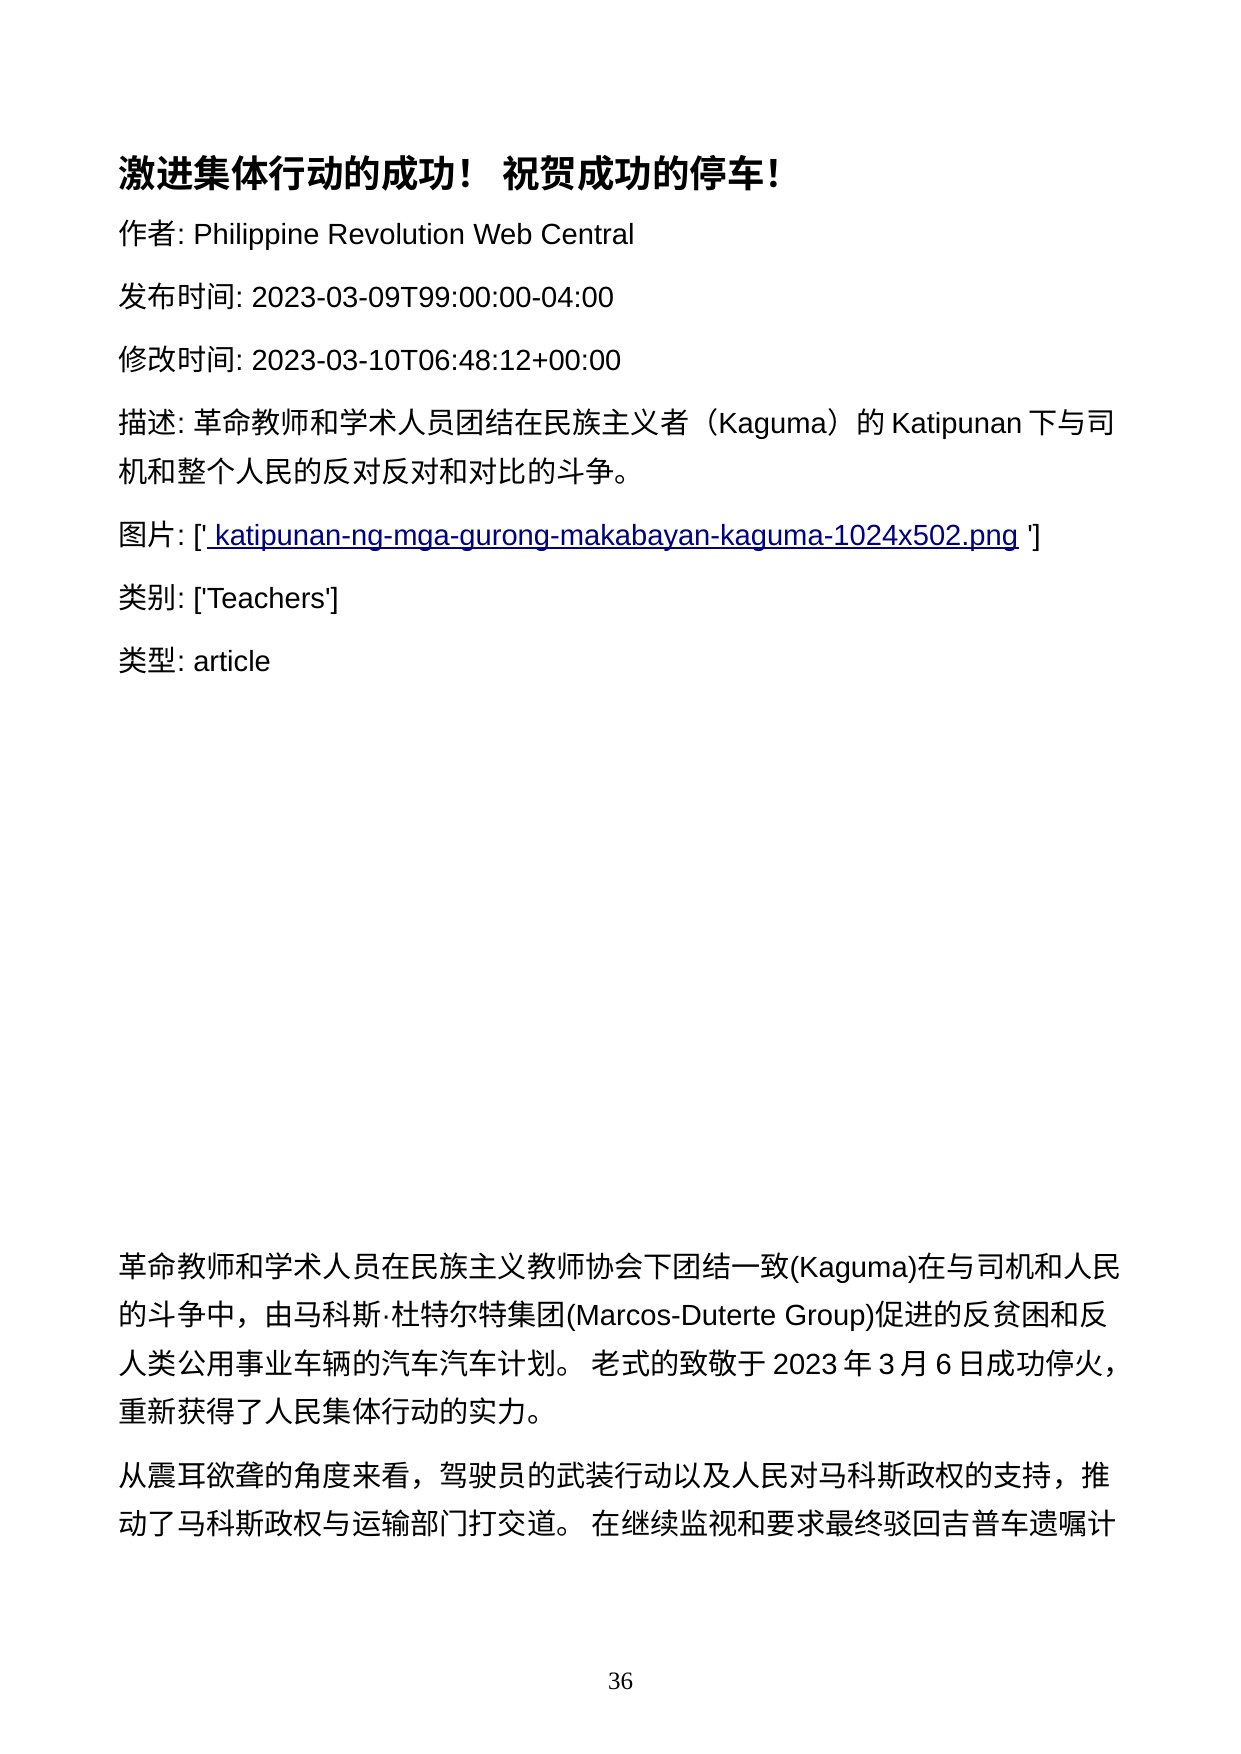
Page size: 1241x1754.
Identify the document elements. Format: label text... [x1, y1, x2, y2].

text 作者: Philippine Revolution Web Central [118, 210, 1122, 253]
text 从震耳欲聋的角度来看，驾驶员的武装行动以及人民对马科斯政权的支持，推动了马科斯政权与运输部门打交道。 在继续监视和要求最终驳回吉普车遗嘱计 [118, 1452, 1122, 1543]
text 革命教师和学术人员在民族主义教师协会下团结一致(Kaguma)在与司机和人民的斗争中，由马科斯·杜特尔特集团(Marcos-Duterte Group)促进的反贫困和反人类公用事业车辆的汽车汽车计划。 老式的致敬于2023年3月6日成功停火，重新获得了人民集体行动的实力。 [118, 701, 1122, 1431]
text 图片: [' katipunan-ng-mga-gurong-makabayan-kaguma-1024x502.png '] [118, 511, 1122, 554]
text 类型: article [118, 638, 1122, 680]
text 修改时间: 2023-03-10T06:48:12+00:00 [118, 337, 1122, 379]
text 类别: ['Teachers'] [118, 574, 1122, 617]
text 描述: 革命教师和学术人员团结在民族主义者（Kaguma）的Katipunan下与司机和整个人民的反对反对和对比的斗争。 [118, 400, 1122, 491]
text 发布时间: 2023-03-09T99:00:00-04:00 [118, 273, 1122, 316]
subtitle 激进集体行动的成功！ 祝贺成功的停车！ [118, 143, 1122, 198]
